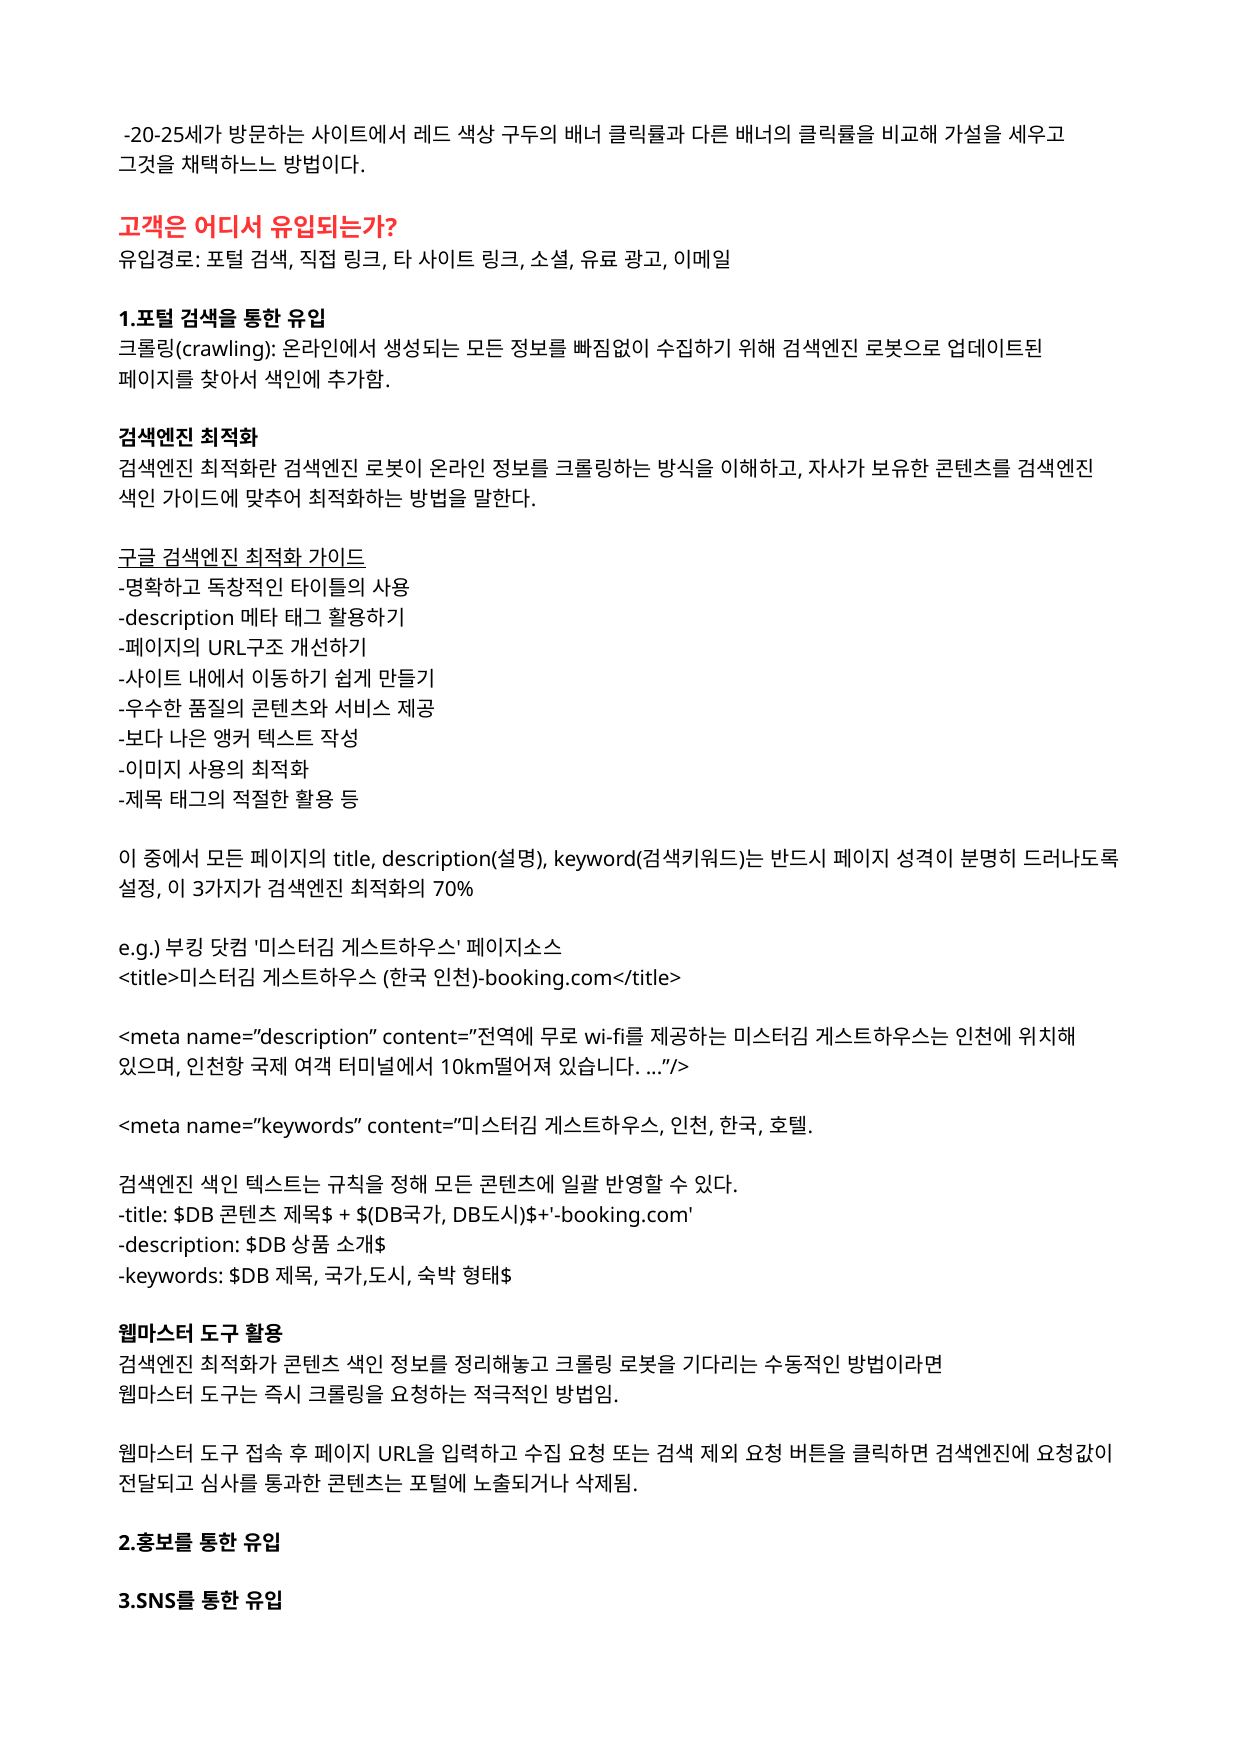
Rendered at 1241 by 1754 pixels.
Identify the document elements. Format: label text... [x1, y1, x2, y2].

text 3.SNS를 통한 유입 [118, 1584, 1122, 1615]
text 크롤링(crawling): 온라인에서 생성되는 모든 정보를 빠짐없이 수집하기 위해 검색엔진 로봇으로 업데이트된 페이지를 찾아서 색인에 추가함. [118, 332, 1122, 393]
text -명확하고 독창적인 타이틀의 사용 [118, 571, 1122, 601]
text 유입경로: 포털 검색, 직접 링크, 타 사이트 링크, 소셜, 유료 광고, 이메일 [118, 243, 1122, 274]
text 2.홍보를 통한 유입 [118, 1526, 1122, 1556]
text 이 중에서 모든 페이지의 title, description(설명), keyword(검색키워드)는 반드시 페이지 성격이 분명히 드러나도록 설정, 이 3가지가 검색엔진 최적화의 70% [118, 842, 1122, 903]
text 검색엔진 최적화란 검색엔진 로봇이 온라인 정보를 크롤링하는 방식을 이해하고, 자사가 보유한 콘텐츠를 검색엔진 색인 가이드에 맞추어 최적화하는 방법을 말한다. [118, 452, 1122, 512]
text 1.포털 검색을 통한 유입 [118, 302, 1122, 332]
text -title: $DB 콘텐츠 제목$ + $(DB국가, DB도시)$+'-booking.com' [118, 1198, 1122, 1228]
text 웹마스터 도구 접속 후 페이지 URL을 입력하고 수집 요청 또는 검색 제외 요청 버튼을 클릭하면 검색엔진에 요청값이 전달되고 심사를 통과한 콘텐츠는 포털에 노출되거나 삭제됨. [118, 1437, 1122, 1497]
text <title>미스터김 게스트하우스 (한국 인천)-booking.com</title> [118, 961, 1122, 992]
text e.g.) 부킹 닷컴 '미스터김 게스트하우스' 페이지소스 [118, 931, 1122, 961]
text -제목 태그의 적절한 활용 등 [118, 783, 1122, 813]
text -보다 나은 앵커 텍스트 작성 [118, 723, 1122, 753]
text -keywords: $DB 제목, 국가,도시, 숙박 형태$ [118, 1259, 1122, 1289]
text -description: $DB 상품 소개$ [118, 1228, 1122, 1259]
text -description 메타 태그 활용하기 [118, 601, 1122, 632]
text -페이지의 URL구조 개선하기 [118, 632, 1122, 662]
text 검색엔진 최적화가 콘텐츠 색인 정보를 정리해놓고 크롤링 로봇을 기다리는 수동적인 방법이라면 [118, 1348, 1122, 1378]
text -20-25세가 방문하는 사이트에서 레드 색상 구두의 배너 클릭률과 다른 배너의 클릭률을 비교해 가설을 세우고 그것을 채택하느느 방법이다. [118, 118, 1122, 179]
text <meta name=”keywords” content=”미스터김 게스트하우스, 인천, 한국, 호텔. [118, 1109, 1122, 1139]
text 웹마스터 도구 활용 [118, 1318, 1122, 1348]
text -사이트 내에서 이동하기 쉽게 만들기 [118, 662, 1122, 692]
text 웹마스터 도구는 즉시 크롤링을 요청하는 적극적인 방법임. [118, 1378, 1122, 1408]
text <meta name=”description” content=”전역에 무로 wi-fi를 제공하는 미스터김 게스트하우스는 인천에 위치해 있으며, 인천항 국제 여객 터미널에서 10km떨어져 있습니다. ...”/> [118, 1020, 1122, 1081]
text 검색엔진 최적화 [118, 422, 1122, 452]
text -우수한 품질의 콘텐츠와 서비스 제공 [118, 692, 1122, 723]
text 구글 검색엔진 최적화 가이드 [118, 541, 1122, 571]
text 검색엔진 색인 텍스트는 규칙을 정해 모든 콘텐츠에 일괄 반영할 수 있다. [118, 1168, 1122, 1198]
text -이미지 사용의 최적화 [118, 753, 1122, 783]
text 고객은 어디서 유입되는가? [118, 207, 1122, 243]
